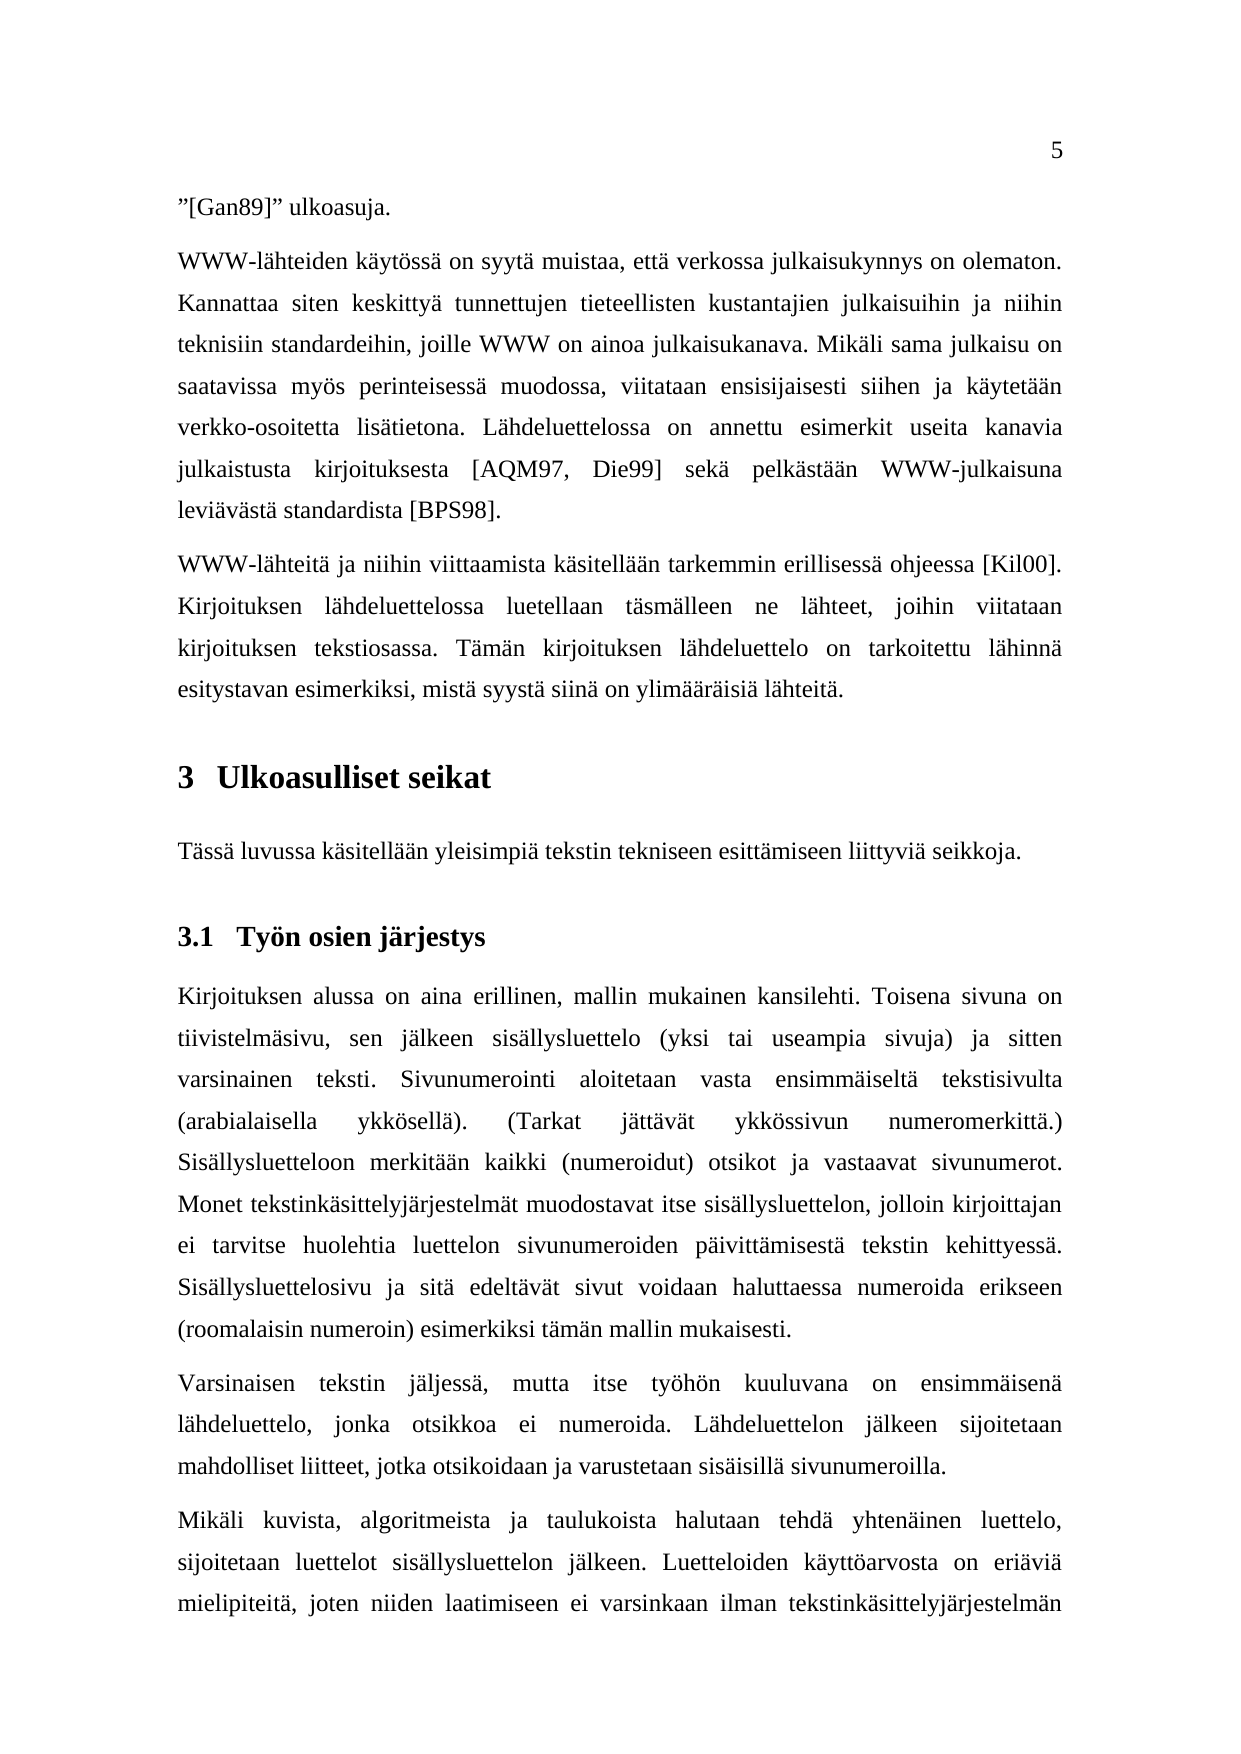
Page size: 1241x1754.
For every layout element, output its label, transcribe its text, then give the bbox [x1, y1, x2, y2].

text WWW-lähteitä ja niihin viittaamista käsitellään tarkemmin erillisessä ohjeessa [Kil00]. Kirjoituksen lähdeluettelossa luetellaan täsmälleen ne lähteet, joihin viitataan kirjoituksen tekstiosassa. Tämän kirjoituksen lähdeluettelo on tarkoitettu lähinnä esitystavan esimerkiksi, mistä syystä siinä on ylimääräisiä lähteitä. [177, 551, 1063, 703]
text ”[Gan89]” ulkoasuja. [177, 193, 1063, 221]
text Varsinaisen tekstin jäljessä, mutta itse työhön kuuluvana on ensimmäisenä lähdeluettelo, jonka otsikkoa ei numeroida. Lähdeluettelon jälkeen sijoitetaan mahdolliset liitteet, jotka otsikoidaan ja varustetaan sisäisillä sivunumeroilla. [177, 1369, 1063, 1480]
text Kirjoituksen alussa on aina erillinen, mallin mukainen kansilehti. Toisena sivuna on tiivistelmäsivu, sen jälkeen sisällysluettelo (yksi tai useampia sivuja) ja sitten varsinainen teksti. Sivunumerointi aloitetaan vasta ensimmäiseltä tekstisivulta (arabialaisella ykkösellä). (Tarkat jättävät ykkössivun numeromerkittä.) Sisällysluetteloon merkitään kaikki (numeroidut) otsikot ja vastaavat sivunumerot. Monet tekstinkäsittelyjärjestelmät muodostavat itse sisällysluettelon, jolloin kirjoittajan ei tarvitse huolehtia luettelon sivunumeroiden päivittämisestä tekstin kehittyessä. Sisällysluettelosivu ja sitä edeltävät sivut voidaan haluttaessa numeroida erikseen (roomalaisin numeroin) esimerkiksi tämän mallin mukaisesti. [177, 982, 1063, 1342]
subtitle Ulkoasulliset seikat [177, 759, 1063, 796]
subtitle Työn osien järjestys [177, 921, 1063, 953]
text Mikäli kuvista, algoritmeista ja taulukoista halutaan tehdä yhtenäinen luettelo, sijoitetaan luettelot sisällysluettelon jälkeen. Luetteloiden käyttöarvosta on eriäviä mielipiteitä, joten niiden laatimiseen ei varsinkaan ilman tekstinkäsittelyjärjestelmän [177, 1506, 1063, 1617]
text WWW-lähteiden käytössä on syytä muistaa, että verkossa julkaisukynnys on olematon. Kannattaa siten keskittyä tunnettujen tieteellisten kustantajien julkaisuihin ja niihin teknisiin standardeihin, joille WWW on ainoa julkaisukanava. Mikäli sama julkaisu on saatavissa myös perinteisessä muodossa, viitataan ensisijaisesti siihen ja käytetään verkko-osoitetta lisätietona. Lähdeluettelossa on annettu esimerkit useita kanavia julkaistusta kirjoituksesta [AQM97, Die99] sekä pelkästään WWW-julkaisuna leviävästä standardista [BPS98]. [177, 247, 1063, 524]
text Tässä luvussa käsitellään yleisimpiä tekstin tekniseen esittämiseen liittyviä seikkoja. [177, 837, 1063, 865]
